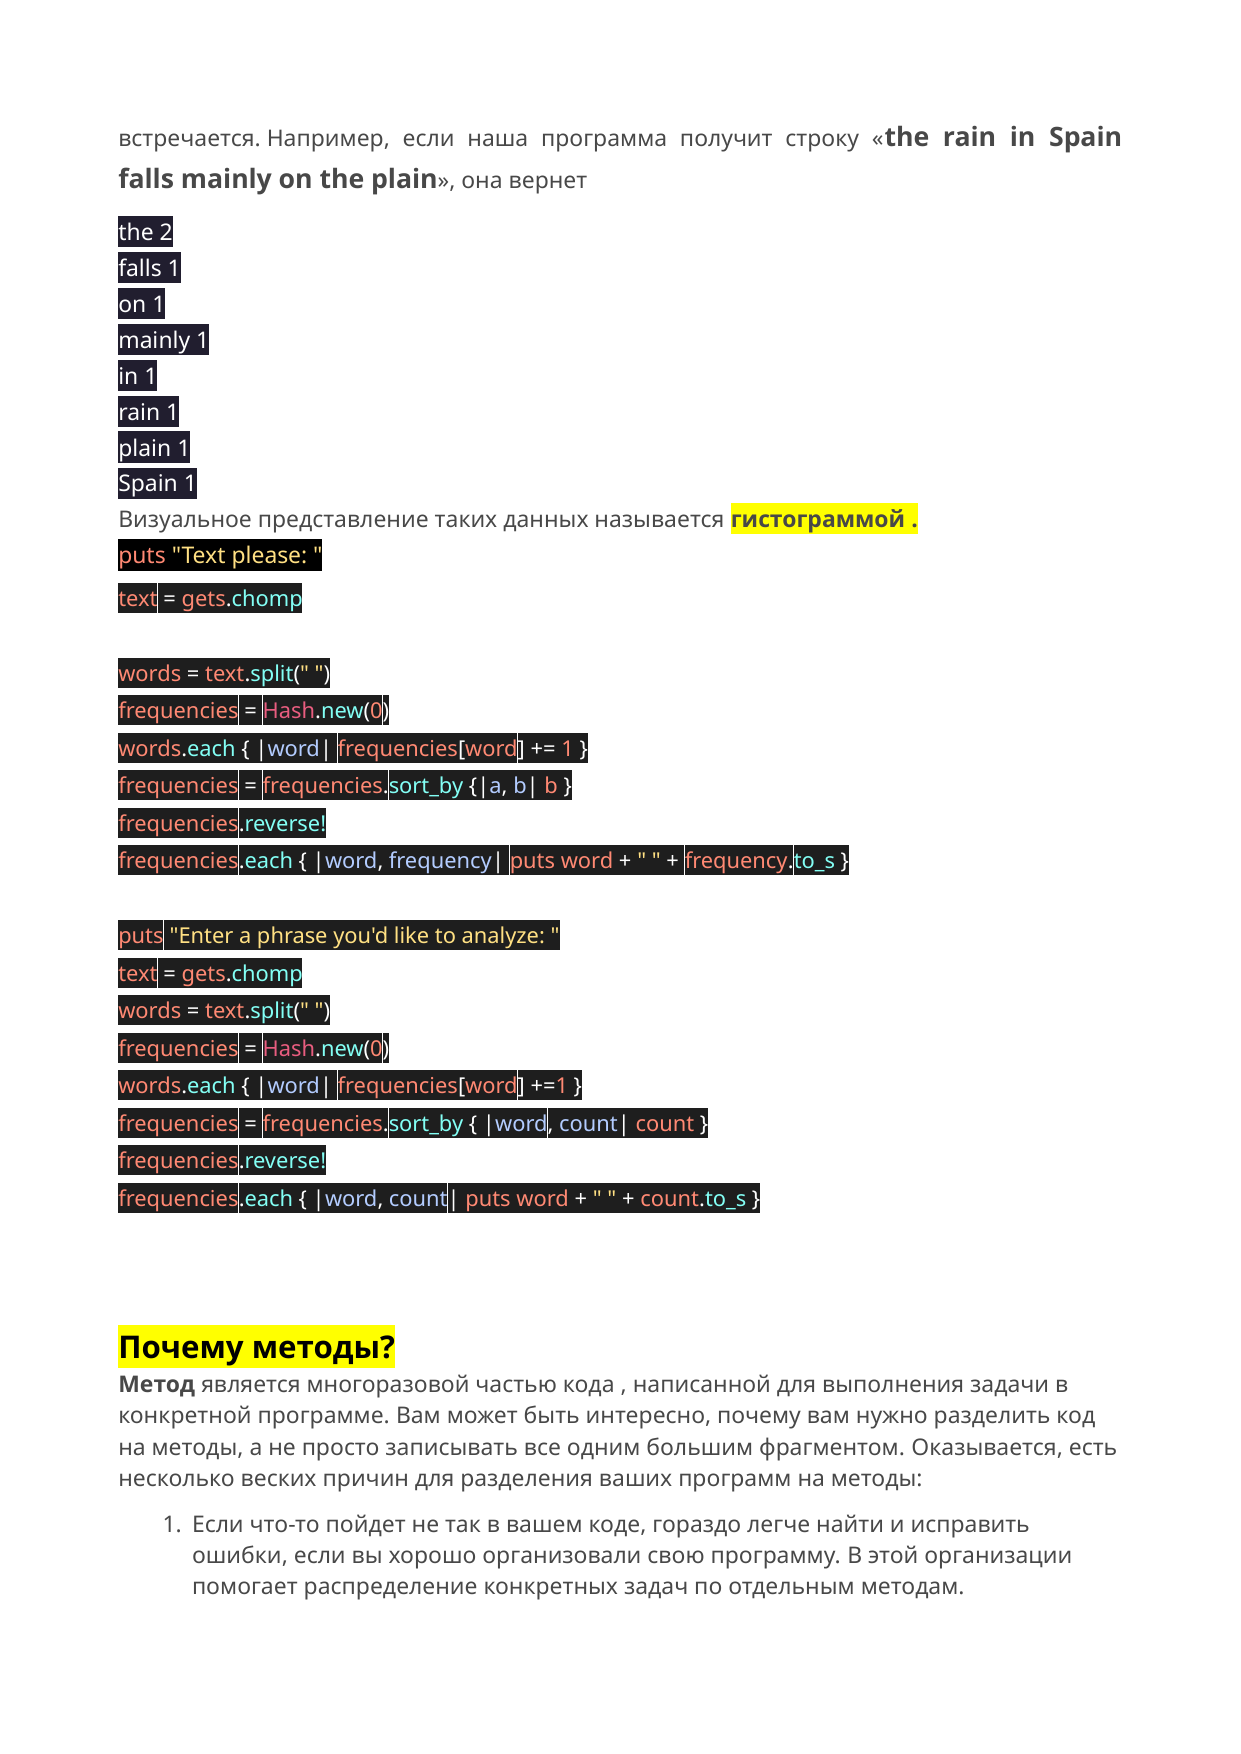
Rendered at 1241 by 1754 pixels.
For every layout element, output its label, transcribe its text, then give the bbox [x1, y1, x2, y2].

text frequencies.reverse! [118, 1138, 1122, 1175]
text frequencies = frequencies.sort_by {|a, b| b } [118, 763, 1122, 800]
text Почему методы? [118, 1325, 1122, 1368]
text in 1 [118, 359, 1122, 391]
text words = text.split(" ") [118, 988, 1122, 1025]
text puts "Text please: " [118, 539, 1122, 571]
text frequencies = Hash.new(0) [118, 688, 1122, 725]
text plain 1 [118, 431, 1122, 463]
text the 2 [118, 216, 1122, 247]
text words.each { |word| frequencies[word] += 1 } [118, 725, 1122, 763]
text frequencies.reverse! [118, 800, 1122, 838]
text Метод является многоразовой частью кода , написанной для выполнения задачи в конкретной программе. Вам может быть интересно, почему вам нужно разделить код на методы, а не просто записывать все одним большим фрагментом. Оказывается, есть несколько веских причин для разделения ваших программ на методы: [118, 1368, 1122, 1493]
text falls 1 [118, 252, 1122, 283]
text rain 1 [118, 396, 1122, 427]
text frequencies.each { |word, frequency| puts word + " " + frequency.to_s } [118, 838, 1122, 875]
text Визуальное представление таких данных называется гистограммой . [118, 503, 1122, 534]
text on 1 [118, 288, 1122, 319]
text frequencies = frequencies.sort_by { |word, count| count } [118, 1100, 1122, 1138]
text frequencies = Hash.new(0) [118, 1025, 1122, 1063]
text words = text.split(" ") [118, 650, 1122, 688]
text mainly 1 [118, 324, 1122, 355]
text Spain 1 [118, 467, 1122, 499]
text words.each { |word| frequencies[word] +=1 } [118, 1063, 1122, 1100]
text встречается. Например, если наша программа получит строку «the rain in Spain falls mainly on the plain», она вернет [118, 118, 1122, 196]
text puts "Enter a phrase you'd like to analyze: " [118, 913, 1122, 950]
text frequencies.each { |word, count| puts word + " " + count.to_s } [118, 1175, 1122, 1213]
text text = gets.chomp [118, 950, 1122, 988]
text text = gets.chomp [118, 575, 1122, 613]
list Если что-то пойдет не так в вашем коде, гораздо легче найти и исправить ошибки, если вы хорошо организовали свою программу. В этой организации помогает распределение конкретных задач по отдельным методам. [162, 1507, 1122, 1601]
